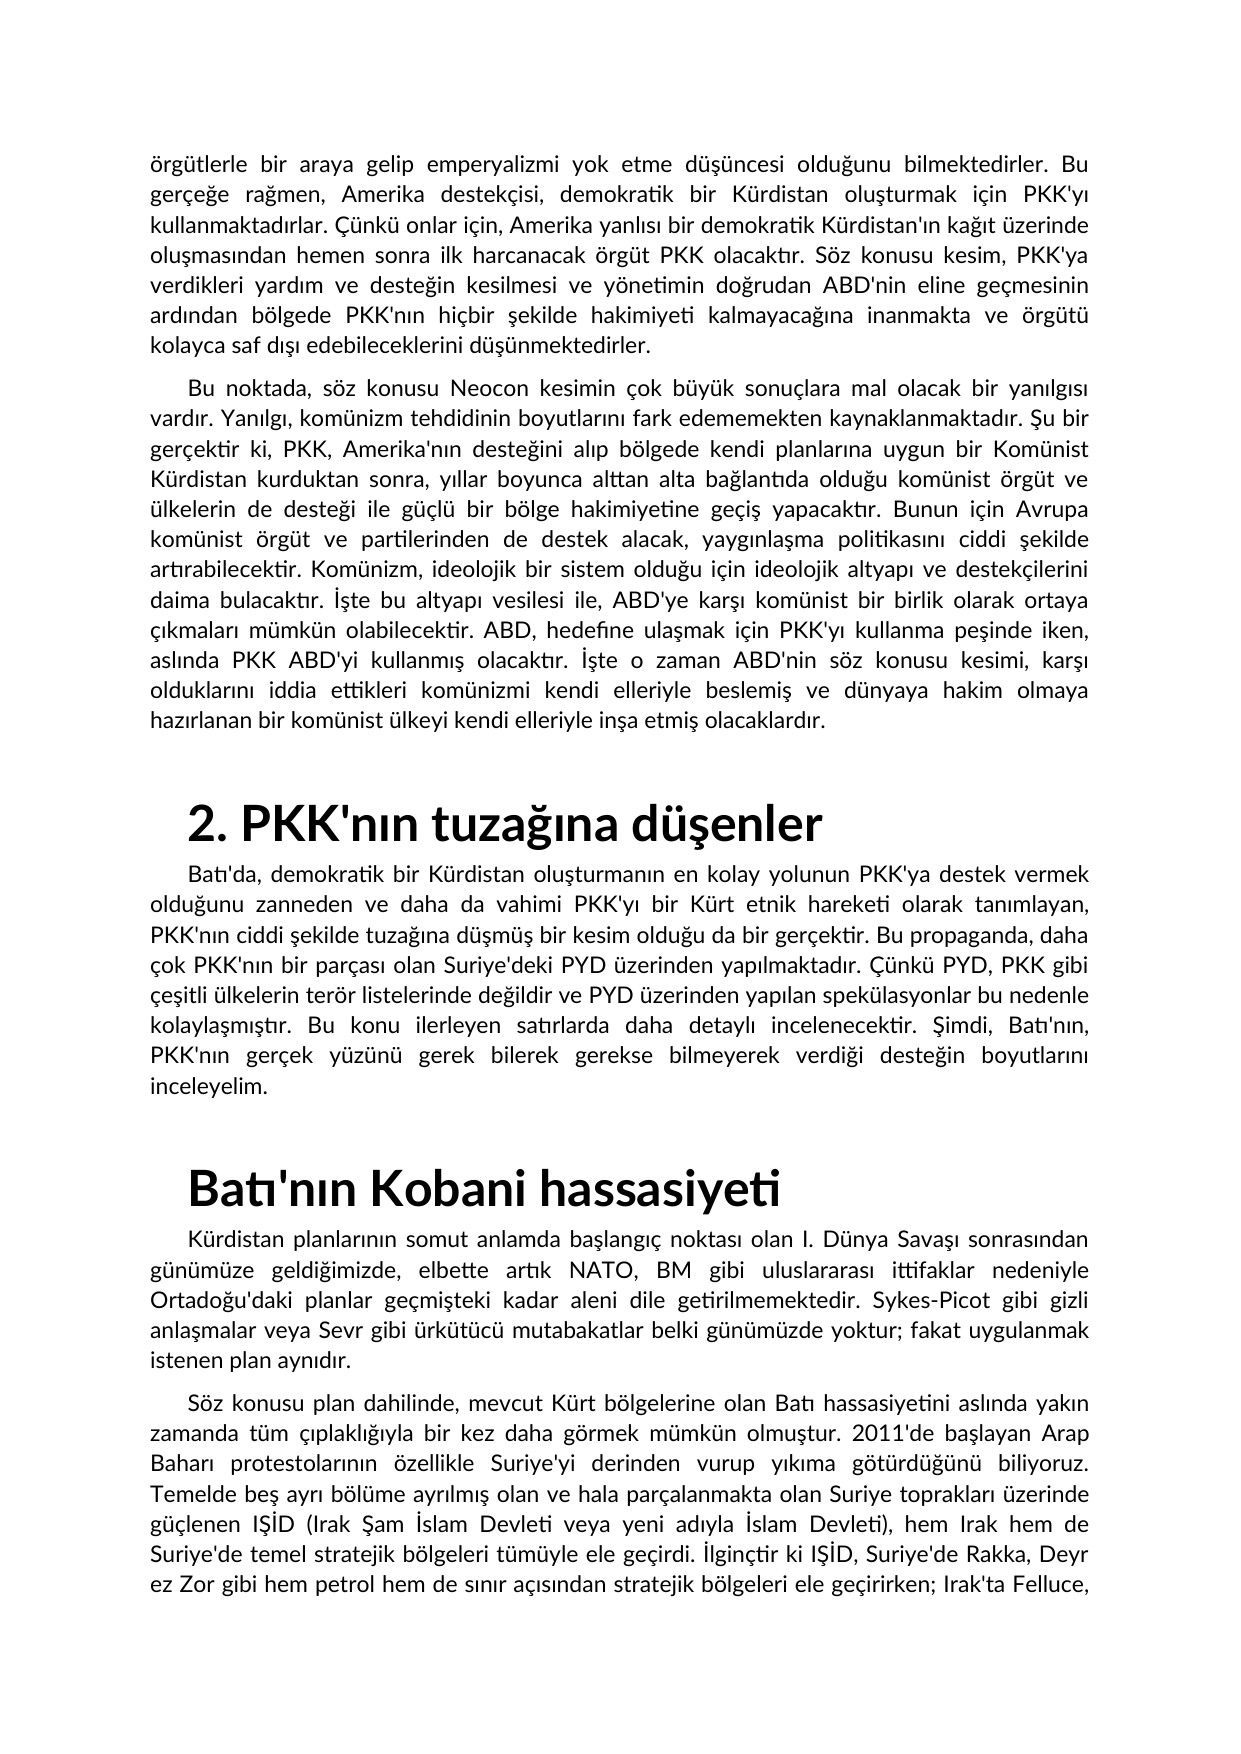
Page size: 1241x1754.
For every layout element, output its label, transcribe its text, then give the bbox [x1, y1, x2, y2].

text Söz konusu plan dahilinde, mevcut Kürt bölgelerine olan Batı hassasiyetini aslında yakın zamanda tüm çıplaklığıyla bir kez daha görmek mümkün olmuştur. 2011'de başlayan Arap Baharı protestolarının özellikle Suriye'yi derinden vurup yıkıma götürdüğünü biliyoruz. Temelde beş ayrı bölüme ayrılmış olan ve hala parçalanmakta olan Suriye toprakları üzerinde güçlenen IŞİD (Irak Şam İslam Devleti veya yeni adıyla İslam Devleti), hem Irak hem de Suriye'de temel stratejik bölgeleri tümüyle ele geçirdi. İlginçtir ki IŞİD, Suriye'de Rakka, Deyr ez Zor gibi hem petrol hem de sınır açısından stratejik bölgeleri ele geçirirken; Irak'ta Felluce, [150, 1389, 1090, 1597]
text Batı'da, demokratik bir Kürdistan oluşturmanın en kolay yolunun PKK'ya destek vermek olduğunu zanneden ve daha da vahimi PKK'yı bir Kürt etnik hareketi olarak tanımlayan, PKK'nın ciddi şekilde tuzağına düşmüş bir kesim olduğu da bir gerçektir. Bu propaganda, daha çok PKK'nın bir parçası olan Suriye'deki PYD üzerinden yapılmaktadır. Çünkü PYD, PKK gibi çeşitli ülkelerin terör listelerinde değildir ve PYD üzerinden yapılan spekülasyonlar bu nedenle kolaylaşmıştır. Bu konu ilerleyen satırlarda daha detaylı incelenecektir. Şimdi, Batı'nın, PKK'nın gerçek yüzünü gerek bilerek gerekse bilmeyerek verdiği desteğin boyutlarını inceleyelim. [150, 860, 1090, 1099]
subtitle Batı'nın Kobani hassasiyeti [187, 1157, 1090, 1217]
subtitle 2. PKK'nın tuzağına düşenler [187, 792, 1090, 852]
text örgütlerle bir araya gelip emperyalizmi yok etme düşüncesi olduğunu bilmektedirler. Bu gerçeğe rağmen, Amerika destekçisi, demokratik bir Kürdistan oluşturmak için PKK'yı kullanmaktadırlar. Çünkü onlar için, Amerika yanlısı bir demokratik Kürdistan'ın kağıt üzerinde oluşmasından hemen sonra ilk harcanacak örgüt PKK olacaktır. Söz konusu kesim, PKK'ya verdikleri yardım ve desteğin kesilmesi ve yönetimin doğrudan ABD'nin eline geçmesinin ardından bölgede PKK'nın hiçbir şekilde hakimiyeti kalmayacağına inanmakta ve örgütü kolayca saf dışı edebileceklerini düşünmektedirler. [150, 150, 1090, 359]
text Bu noktada, söz konusu Neocon kesimin çok büyük sonuçlara mal olacak bir yanılgısı vardır. Yanılgı, komünizm tehdidinin boyutlarını fark edememekten kaynaklanmaktadır. Şu bir gerçektir ki, PKK, Amerika'nın desteğini alıp bölgede kendi planlarına uygun bir Komünist Kürdistan kurduktan sonra, yıllar boyunca alttan alta bağlantıda olduğu komünist örgüt ve ülkelerin de desteği ile güçlü bir bölge hakimiyetine geçiş yapacaktır. Bunun için Avrupa komünist örgüt ve partilerinden de destek alacak, yaygınlaşma politikasını ciddi şekilde artırabilecektir. Komünizm, ideolojik bir sistem olduğu için ideolojik altyapı ve destekçilerini daima bulacaktır. İşte bu altyapı vesilesi ile, ABD'ye karşı komünist bir birlik olarak ortaya çıkmaları mümkün olabilecektir. ABD, hedefine ulaşmak için PKK'yı kullanma peşinde iken, aslında PKK ABD'yi kullanmış olacaktır. İşte o zaman ABD'nin söz konusu kesimi, karşı olduklarını iddia ettikleri komünizmi kendi elleriyle beslemiş ve dünyaya hakim olmaya hazırlanan bir komünist ülkeyi kendi elleriyle inşa etmiş olacaklardır. [150, 374, 1090, 734]
text Kürdistan planlarının somut anlamda başlangıç noktası olan I. Dünya Savaşı sonrasından günümüze geldiğimizde, elbette artık NATO, BM gibi uluslararası ittifaklar nedeniyle Ortadoğu'daki planlar geçmişteki kadar aleni dile getirilmemektedir. Sykes-Picot gibi gizli anlaşmalar veya Sevr gibi ürkütücü mutabakatlar belki günümüzde yoktur; fakat uygulanmak istenen plan aynıdır. [150, 1225, 1090, 1373]
